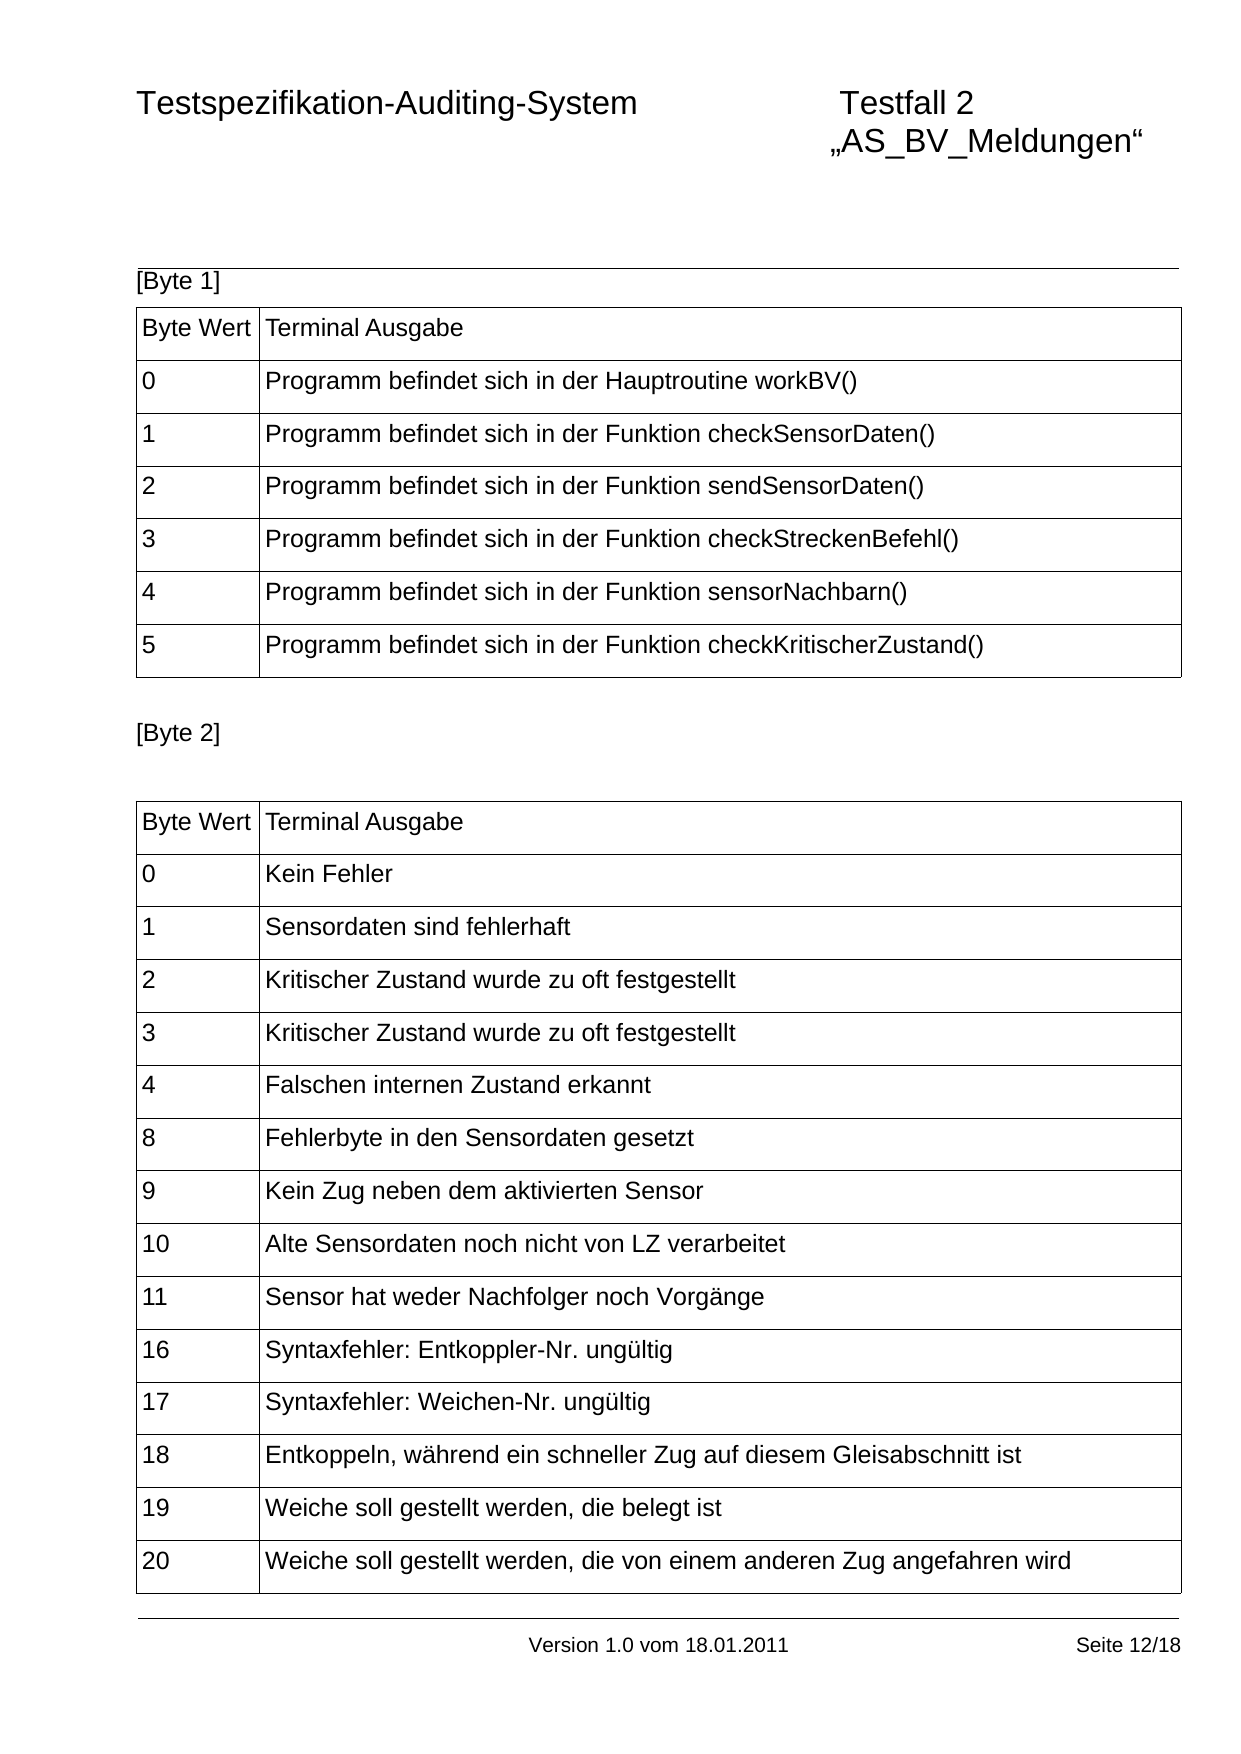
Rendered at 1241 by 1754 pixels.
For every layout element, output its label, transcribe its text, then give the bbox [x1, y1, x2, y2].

text [Byte 1] [218, 289, 1181, 294]
table_cell Programm befindet sich in der Funktion checkStreckenBefehl() [260, 519, 1181, 571]
table_header Terminal Ausgabe [260, 308, 1181, 360]
table_cell 11 [137, 1277, 259, 1329]
table_header Byte Wert [137, 802, 259, 853]
table_cell Kein Zug neben dem aktivierten Sensor [260, 1171, 1181, 1223]
table_cell 0 [137, 855, 259, 906]
table_cell 1 [137, 414, 259, 466]
table_cell 3 [137, 1013, 259, 1065]
text [Byte 2] [136, 718, 1181, 747]
table_cell Programm befindet sich in der Funktion sendSensorDaten() [260, 467, 1181, 518]
table_cell Entkoppeln, während ein schneller Zug auf diesem Gleisabschnitt ist [260, 1435, 1181, 1487]
table_cell Syntaxfehler: Entkoppler-Nr. ungültig [260, 1330, 1181, 1382]
table_cell Weiche soll gestellt werden, die von einem anderen Zug angefahren wird [260, 1541, 1181, 1593]
table_cell 1 [137, 907, 259, 959]
table_cell 16 [137, 1330, 259, 1382]
table_cell Alte Sensordaten noch nicht von LZ verarbeitet [260, 1224, 1181, 1276]
table_cell 17 [137, 1383, 259, 1434]
table_cell Programm befindet sich in der Hauptroutine workBV() [260, 361, 1181, 413]
text [Byte 1] [164, 289, 216, 294]
table_cell Programm befindet sich in der Funktion checkSensorDaten() [260, 414, 1181, 466]
table_cell Falschen internen Zustand erkannt [260, 1066, 1181, 1117]
table_cell Programm befindet sich in der Funktion checkKritischerZustand() [260, 625, 1181, 677]
table_cell 9 [137, 1171, 259, 1223]
table_cell 5 [137, 625, 259, 677]
table_cell 18 [137, 1435, 259, 1487]
table_cell 20 [137, 1541, 259, 1593]
table_cell Kritischer Zustand wurde zu oft festgestellt [260, 1013, 1181, 1065]
table_cell Kritischer Zustand wurde zu oft festgestellt [260, 960, 1181, 1012]
table_cell 4 [137, 572, 259, 624]
table_cell 19 [137, 1488, 259, 1540]
table_cell Weiche soll gestellt werden, die belegt ist [260, 1488, 1181, 1540]
table_cell 3 [137, 519, 259, 571]
table_cell Kein Fehler [260, 855, 1181, 906]
table_cell 2 [137, 467, 259, 518]
table_cell Programm befindet sich in der Funktion sensorNachbarn() [260, 572, 1181, 624]
table_header Byte Wert [137, 308, 259, 360]
table_cell 2 [137, 960, 259, 1012]
table_cell 8 [137, 1119, 259, 1170]
table_header Terminal Ausgabe [260, 802, 1181, 853]
table_cell Syntaxfehler: Weichen-Nr. ungültig [260, 1383, 1181, 1434]
table_cell Fehlerbyte in den Sensordaten gesetzt [260, 1119, 1181, 1170]
table_cell 4 [137, 1066, 259, 1117]
table_cell 0 [137, 361, 259, 413]
table_cell Sensordaten sind fehlerhaft [260, 907, 1181, 959]
table_cell Sensor hat weder Nachfolger noch Vorgänge [260, 1277, 1181, 1329]
table_cell 10 [137, 1224, 259, 1276]
